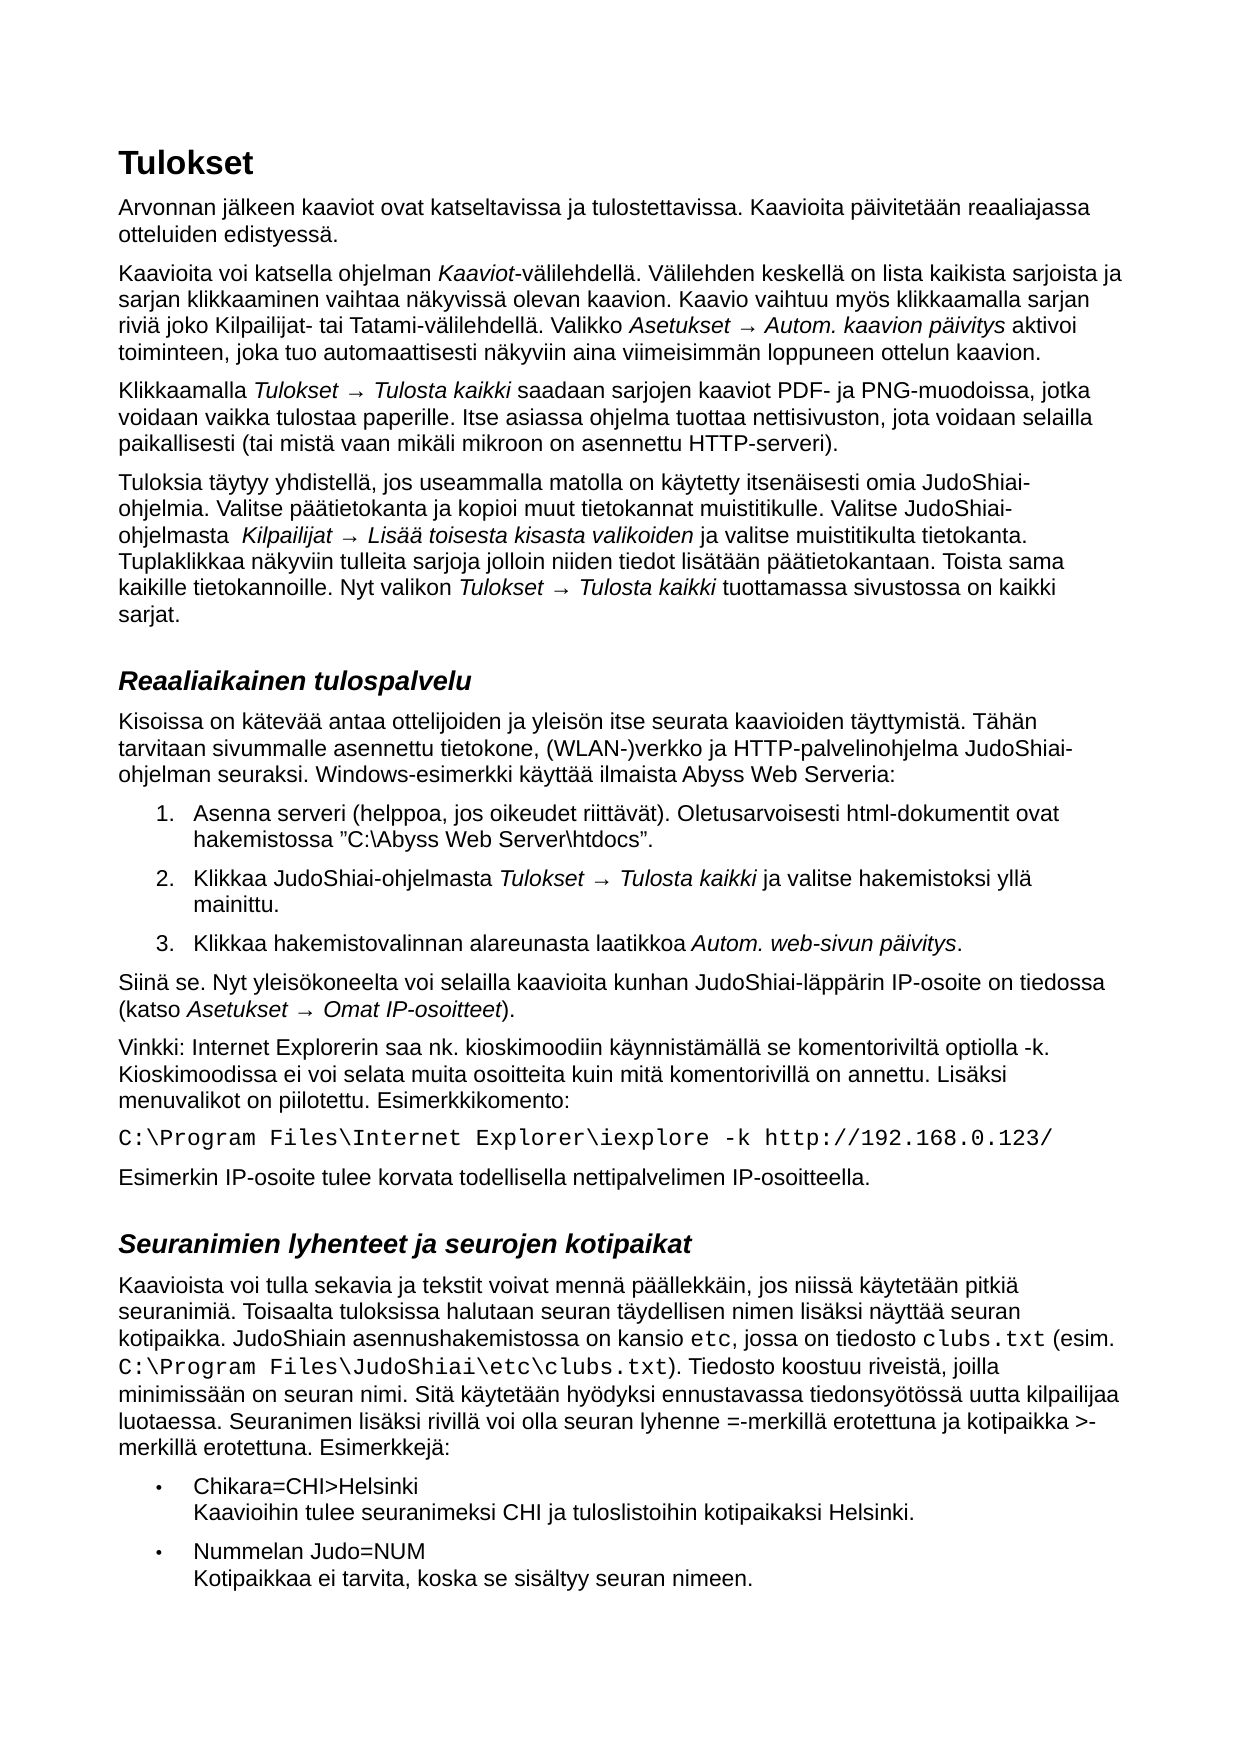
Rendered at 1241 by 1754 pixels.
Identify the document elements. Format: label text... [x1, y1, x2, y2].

list Nummelan Judo=NUM Kotipaikkaa ei tarvita, koska se sisältyy seuran nimeen. [156, 1538, 1122, 1617]
text Vinkki: Internet Explorerin saa nk. kioskimoodiin käynnistämällä se komentoriviltä optiolla -k. Kioskimoodissa ei voi selata muita osoitteita kuin mitä komentorivillä on annettu. Lisäksi menuvalikot on piilotettu. Esimerkkikomento: [118, 1034, 1122, 1113]
subtitle Reaaliaikainen tulospalvelu [118, 664, 1122, 696]
list Asenna serveri (helppoa, jos oikeudet riittävät). Oletusarvoisesti html-dokumentit ovat hakemistossa ”C:\Abyss Web Server\htdocs”. [156, 800, 1122, 853]
subtitle Seuranimien lyhenteet ja seurojen kotipaikat [118, 1228, 1122, 1259]
subtitle Tulokset [118, 143, 1122, 182]
text Kaavioita voi katsella ohjelman Kaaviot-välilehdellä. Välilehden keskellä on lista kaikista sarjoista ja sarjan klikkaaminen vaihtaa näkyvissä olevan kaavion. Kaavio vaihtuu myös klikkaamalla sarjan riviä joko Kilpailijat- tai Tatami-välilehdellä. Valikko Asetukset → Autom. kaavion päivitys aktivoi toiminteen, joka tuo automaattisesti näkyviin aina viimeisimmän loppuneen ottelun kaavion. [118, 259, 1122, 365]
text Kisoissa on kätevää antaa ottelijoiden ja yleisön itse seurata kaavioiden täyttymistä. Tähän tarvitaan sivummalle asennettu tietokone, (WLAN-)verkko ja HTTP-palvelinohjelma JudoShiai-ohjelman seuraksi. Windows-esimerkki käyttää ilmaista Abyss Web Serveria: [118, 708, 1122, 787]
text C:\Program Files\Internet Explorer\iexplore -k http://192.168.0.123/ [118, 1126, 1122, 1152]
text Siinä se. Nyt yleisökoneelta voi selailla kaavioita kunhan JudoShiai-läppärin IP-osoite on tiedossa (katso Asetukset → Omat IP-osoitteet). [118, 969, 1122, 1022]
list Klikkaa hakemistovalinnan alareunasta laatikkoa Autom. web-sivun päivitys. [156, 930, 1122, 957]
text Arvonnan jälkeen kaaviot ovat katseltavissa ja tulostettavissa. Kaavioita päivitetään reaaliajassa otteluiden edistyessä. [118, 194, 1122, 247]
text Kaavioista voi tulla sekavia ja tekstit voivat mennä päällekkäin, jos niissä käytetään pitkiä seuranimiä. Toisaalta tuloksissa halutaan seuran täydellisen nimen lisäksi näyttää seuran kotipaikka. JudoShiain asennushakemistossa on kansio etc, jossa on tiedosto clubs.txt (esim. C:\Program Files\JudoShiai\etc\clubs.txt). Tiedosto koostuu riveistä, joilla minimissään on seuran nimi. Sitä käytetään hyödyksi ennustavassa tiedonsyötössä uutta kilpailijaa luotaessa. Seuranimen lisäksi rivillä voi olla seuran lyhenne =-merkillä erotettuna ja kotipaikka >-merkillä erotettuna. Esimerkkejä: [118, 1272, 1122, 1460]
list Klikkaa JudoShiai-ohjelmasta Tulokset → Tulosta kaikki ja valitse hakemistoksi yllä mainittu. [156, 865, 1122, 918]
list Chikara=CHI>Helsinki Kaavioihin tulee seuranimeksi CHI ja tuloslistoihin kotipaikaksi Helsinki. [156, 1473, 1122, 1526]
text Esimerkin IP-osoite tulee korvata todellisella nettipalvelimen IP-osoitteella. [118, 1164, 1122, 1191]
text Tuloksia täytyy yhdistellä, jos useammalla matolla on käytetty itsenäisesti omia JudoShiai-ohjelmia. Valitse päätietokanta ja kopioi muut tietokannat muistitikulle. Valitse JudoShiai-ohjelmasta Kilpailijat → Lisää toisesta kisasta valikoiden ja valitse muistitikulta tietokanta. Tuplaklikkaa näkyviin tulleita sarjoja jolloin niiden tiedot lisätään päätietokantaan. Toista sama kaikille tietokannoille. Nyt valikon Tulokset → Tulosta kaikki tuottamassa sivustossa on kaikki sarjat. [118, 469, 1122, 627]
text Klikkaamalla Tulokset → Tulosta kaikki saadaan sarjojen kaaviot PDF- ja PNG-muodoissa, jotka voidaan vaikka tulostaa paperille. Itse asiassa ohjelma tuottaa nettisivuston, jota voidaan selailla paikallisesti (tai mistä vaan mikäli mikroon on asennettu HTTP-serveri). [118, 377, 1122, 456]
